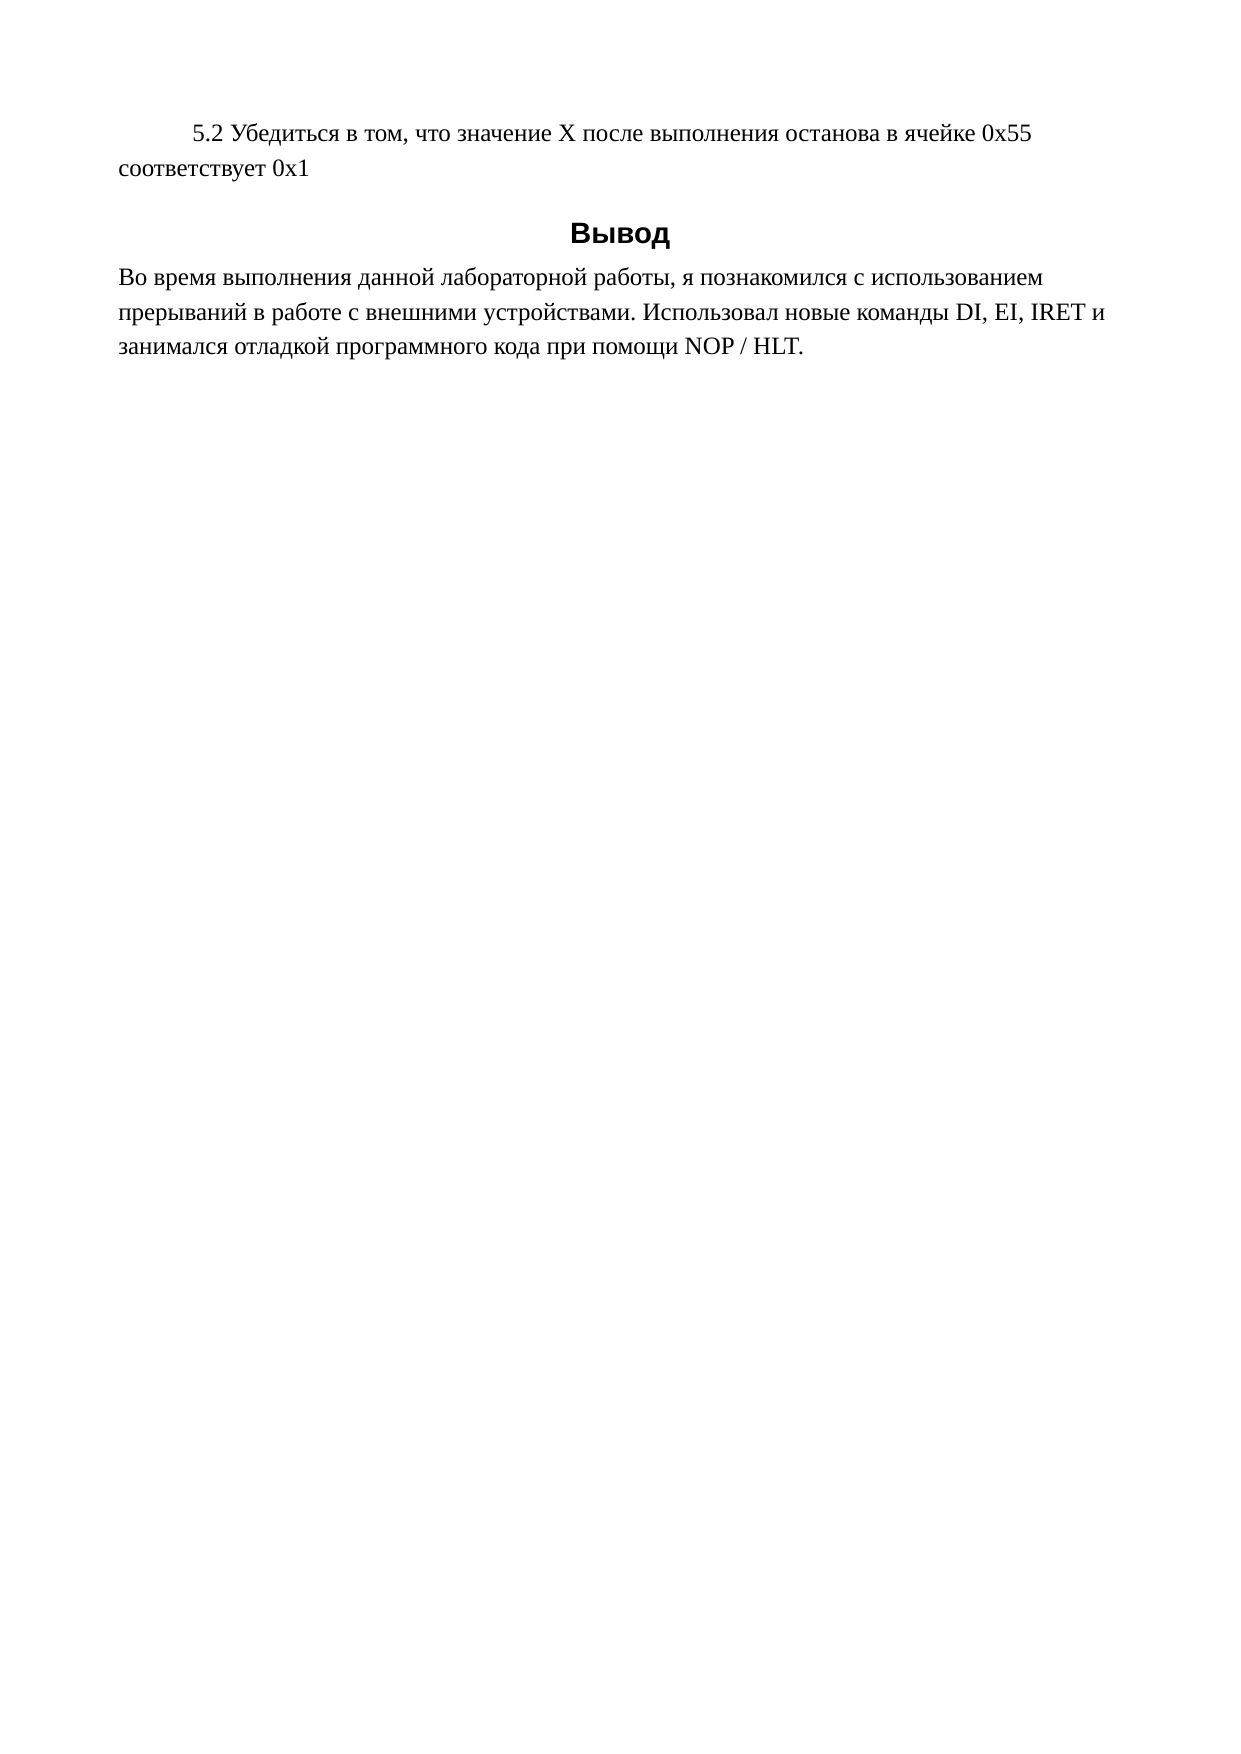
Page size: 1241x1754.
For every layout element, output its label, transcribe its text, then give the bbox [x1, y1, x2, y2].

text Во время выполнения данной лабораторной работы, я познакомился с использованием прерываний в работе с внешними устройствами. Использовал новые команды DI, EI, IRET и занимался отладкой программного кода при помощи NOP / HLT. [118, 262, 1122, 360]
text 5.2 Убедиться в том, что значение X после выполнения останова в ячейке 0x55 соответствует 0x1 [118, 118, 1122, 181]
subtitle Вывод [118, 216, 1122, 250]
